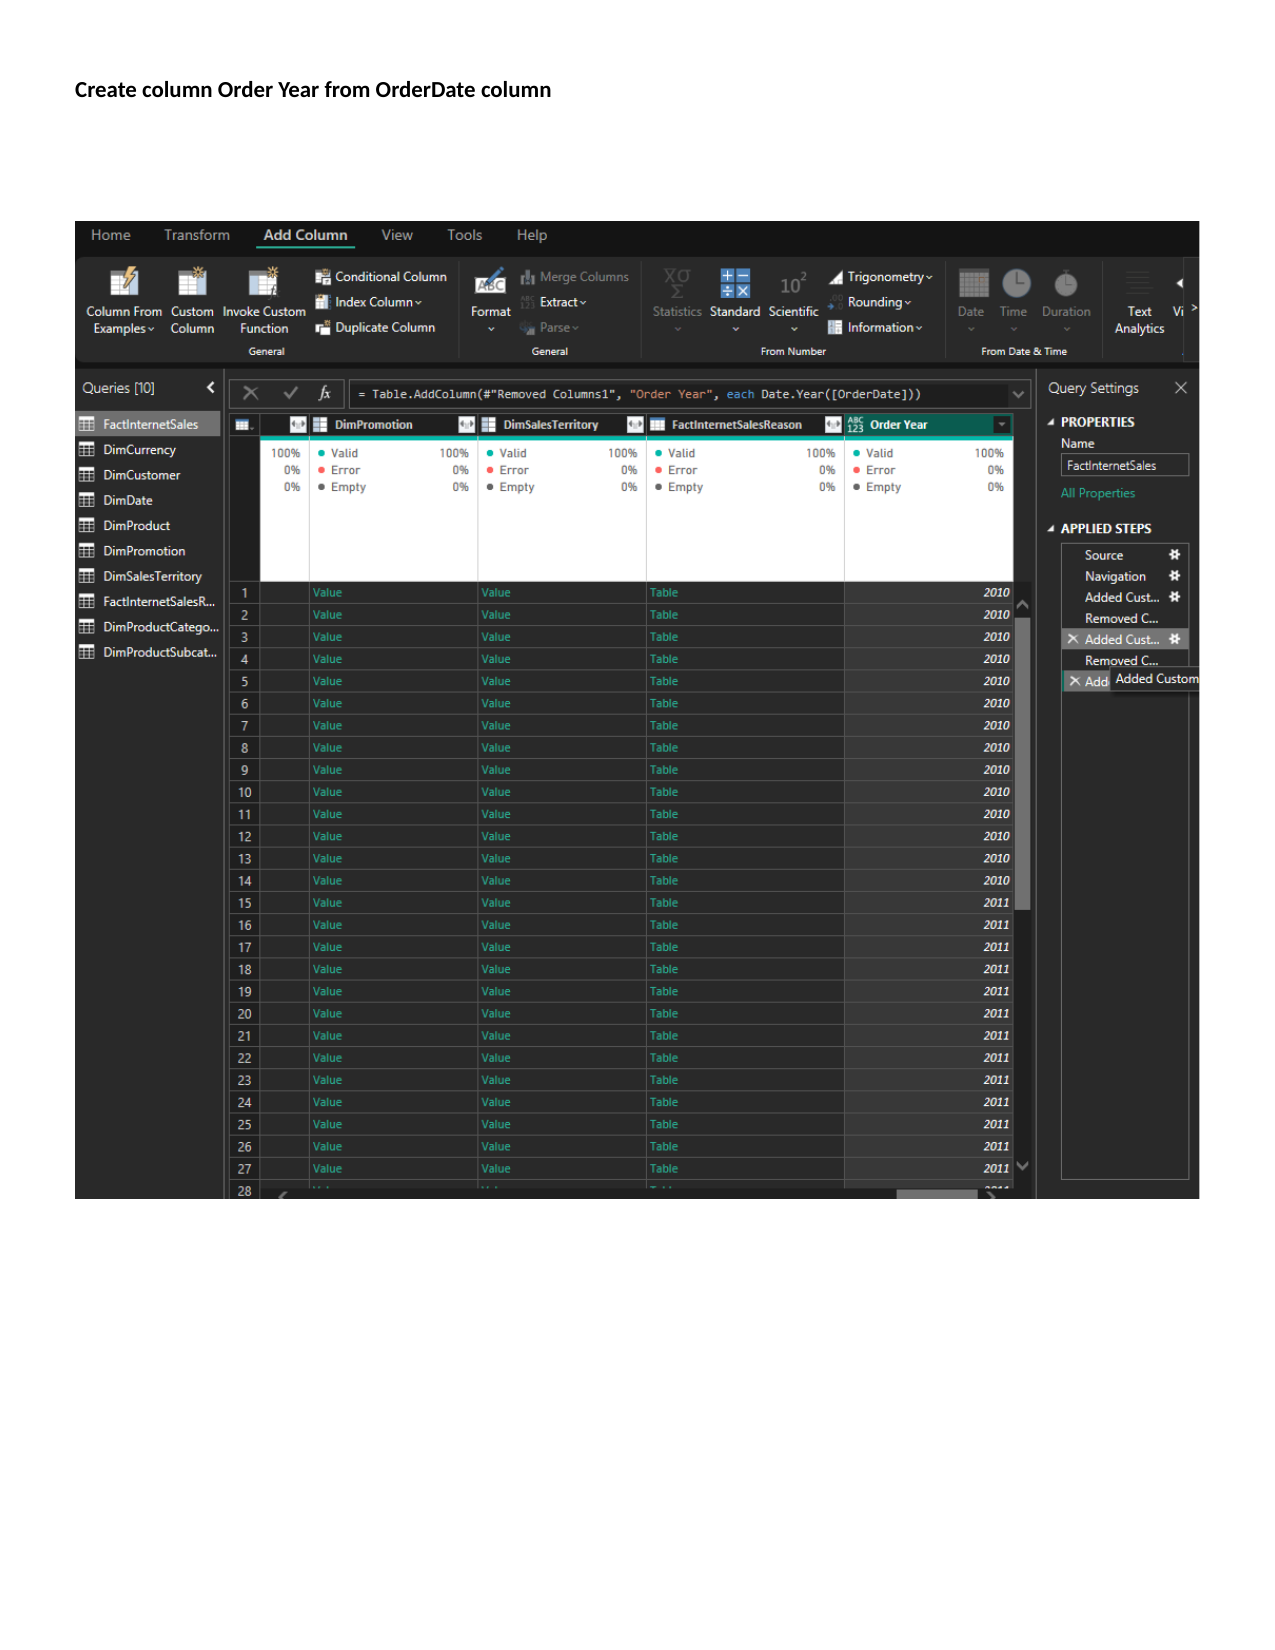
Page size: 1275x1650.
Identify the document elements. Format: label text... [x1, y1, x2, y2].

text Create column Order Year from OrderDate column [75, 75, 1200, 103]
